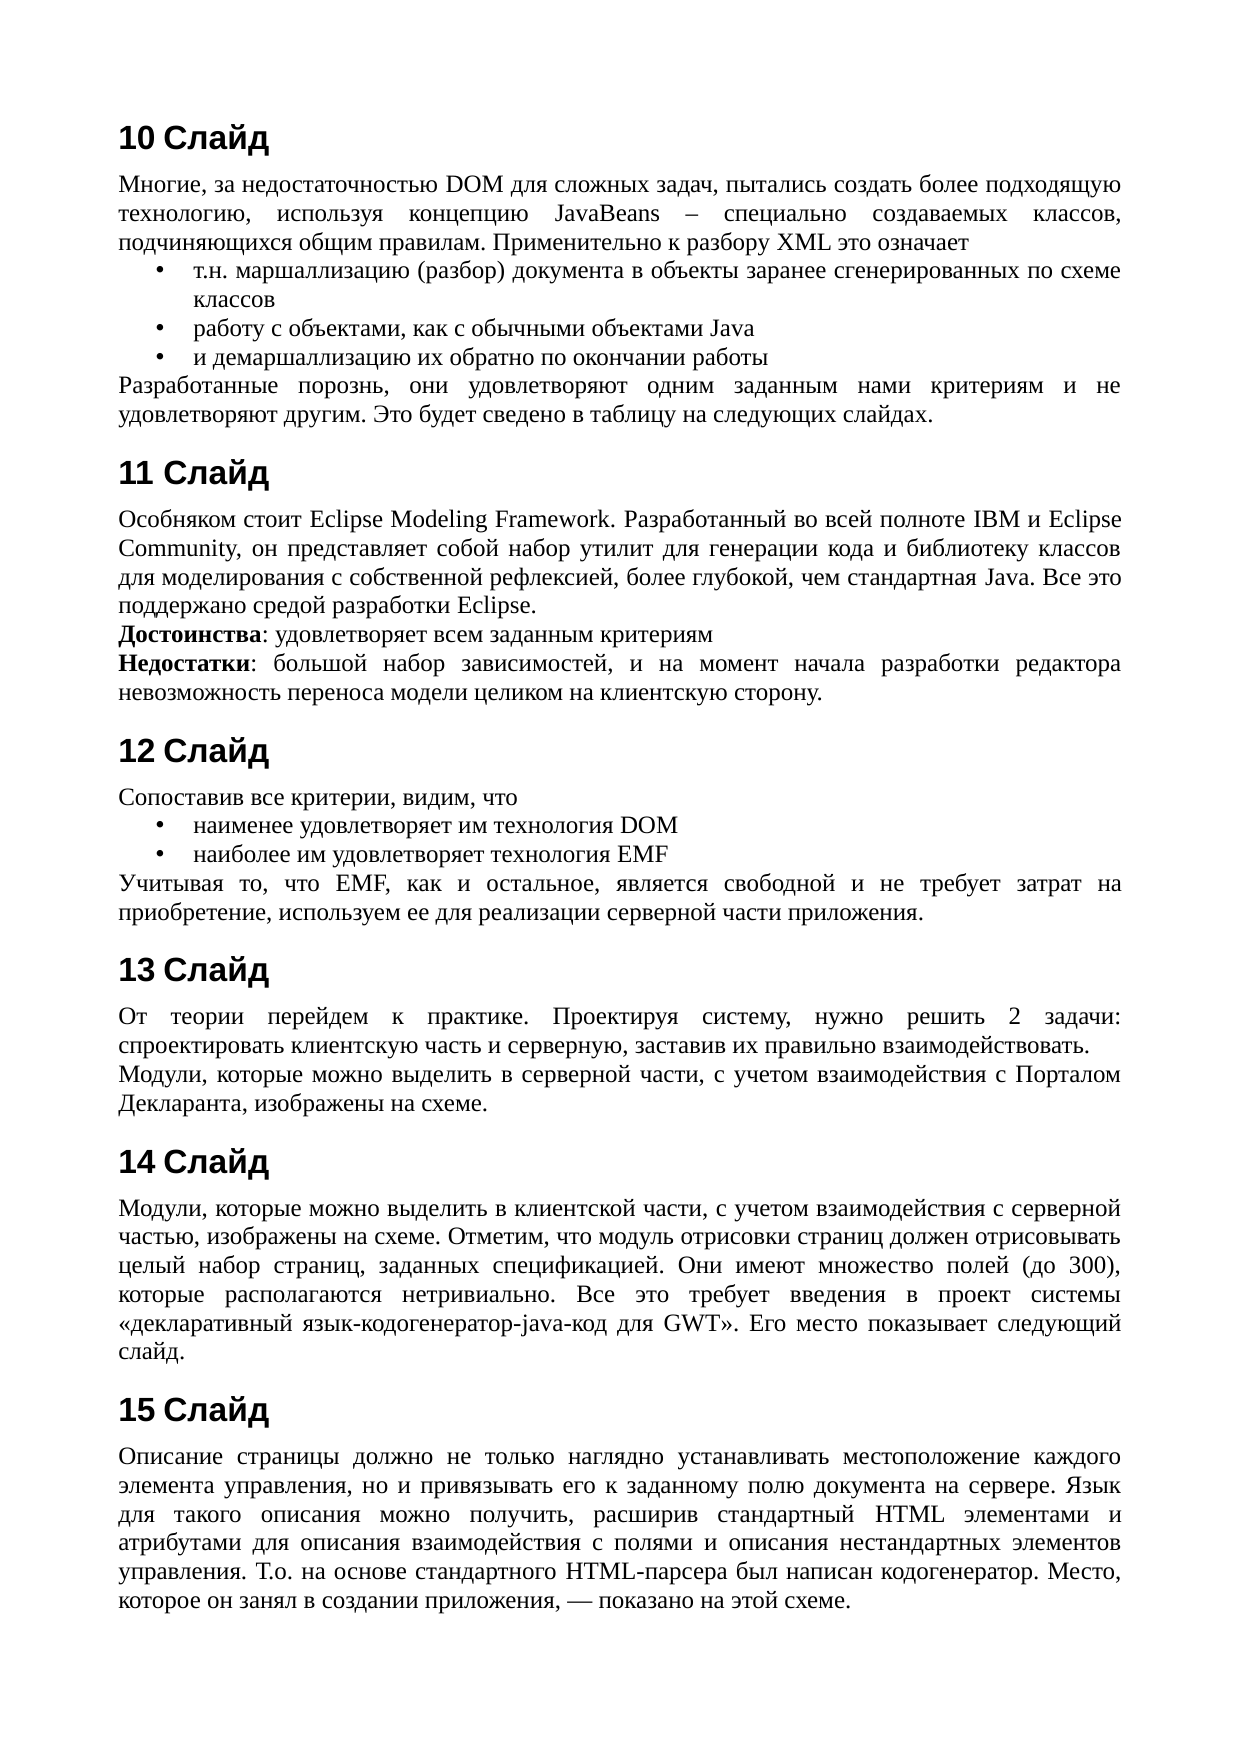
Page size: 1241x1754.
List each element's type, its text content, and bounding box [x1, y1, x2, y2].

list т.н. маршаллизацию (разбор) документа в объекты заранее сгенерированных по схеме классов [156, 256, 1122, 313]
list работу с объектами, как с обычными объектами Java [156, 313, 1122, 342]
text Модули, которые можно выделить в серверной части, с учетом взаимодействия с Порталом Декларанта, изображены на схеме. [118, 1059, 1122, 1116]
subtitle Слайд [118, 730, 1122, 769]
text Сопоставив все критерии, видим, что [118, 782, 1122, 810]
text От теории перейдем к практике. Проектируя систему, нужно решить 2 задачи: спроектировать клиентскую часть и серверную, заставив их правильно взаимодействовать. [118, 1001, 1122, 1059]
text Разработанные порознь, они удовлетворяют одним заданным нами критериям и не удовлетворяют другим. Это будет сведено в таблицу на следующих слайдах. [118, 371, 1122, 428]
subtitle Слайд [118, 1141, 1122, 1180]
list наиболее им удовлетворяет технология EMF [156, 839, 1122, 868]
text Описание страницы должно не только наглядно устанавливать местоположение каждого элемента управления, но и привязывать его к заданному полю документа на сервере. Язык для такого описания можно получить, расширив стандартный HTML элементами и атрибутами для описания взаимодействия с полями и описания нестандартных элементов управления. Т.о. на основе стандартного HTML-парсера был написан кодогенератор. Место, которое он занял в создании приложения, — показано на этой схеме. [118, 1441, 1122, 1614]
subtitle Слайд [118, 1390, 1122, 1429]
subtitle Слайд [118, 453, 1122, 492]
text Модули, которые можно выделить в клиентской части, с учетом взаимодействия с серверной частью, изображены на схеме. Отметим, что модуль отрисовки страниц должен отрисовывать целый набор страниц, заданных спецификацией. Они имеют множество полей (до 300), которые располагаются нетривиально. Все это требует введения в проект системы «декларативный язык-кодогенератор-java-код для GWT». Его место показывает следующий слайд. [118, 1193, 1122, 1365]
subtitle Слайд [118, 950, 1122, 989]
subtitle Слайд [118, 118, 1122, 157]
text Учитывая то, что EMF, как и остальное, является свободной и не требует затрат на приобретение, используем ее для реализации серверной части приложения. [118, 868, 1122, 925]
text Особняком стоит Eclipse Modeling Framework. Разработанный во всей полноте IBM и Eclipse Community, он представляет собой набор утилит для генерации кода и библиотеку классов для моделирования с собственной рефлексией, более глубокой, чем стандартная Java. Все это поддержано средой разработки Eclipse. [118, 504, 1122, 619]
list и демаршаллизацию их обратно по окончании работы [156, 342, 1122, 371]
text Недостатки: большой набор зависимостей, и на момент начала разработки редактора невозможность переноса модели целиком на клиентскую сторону. [118, 648, 1122, 705]
list наименее удовлетворяет им технология DOM [156, 810, 1122, 839]
text Достоинства: удовлетворяет всем заданным критериям [118, 619, 1122, 648]
text Многие, за недостаточностью DOM для сложных задач, пытались создать более подходящую технологию, используя концепцию JavaBeans – специально создаваемых классов, подчиняющихся общим правилам. Применительно к разбору XML это означает [118, 169, 1122, 256]
